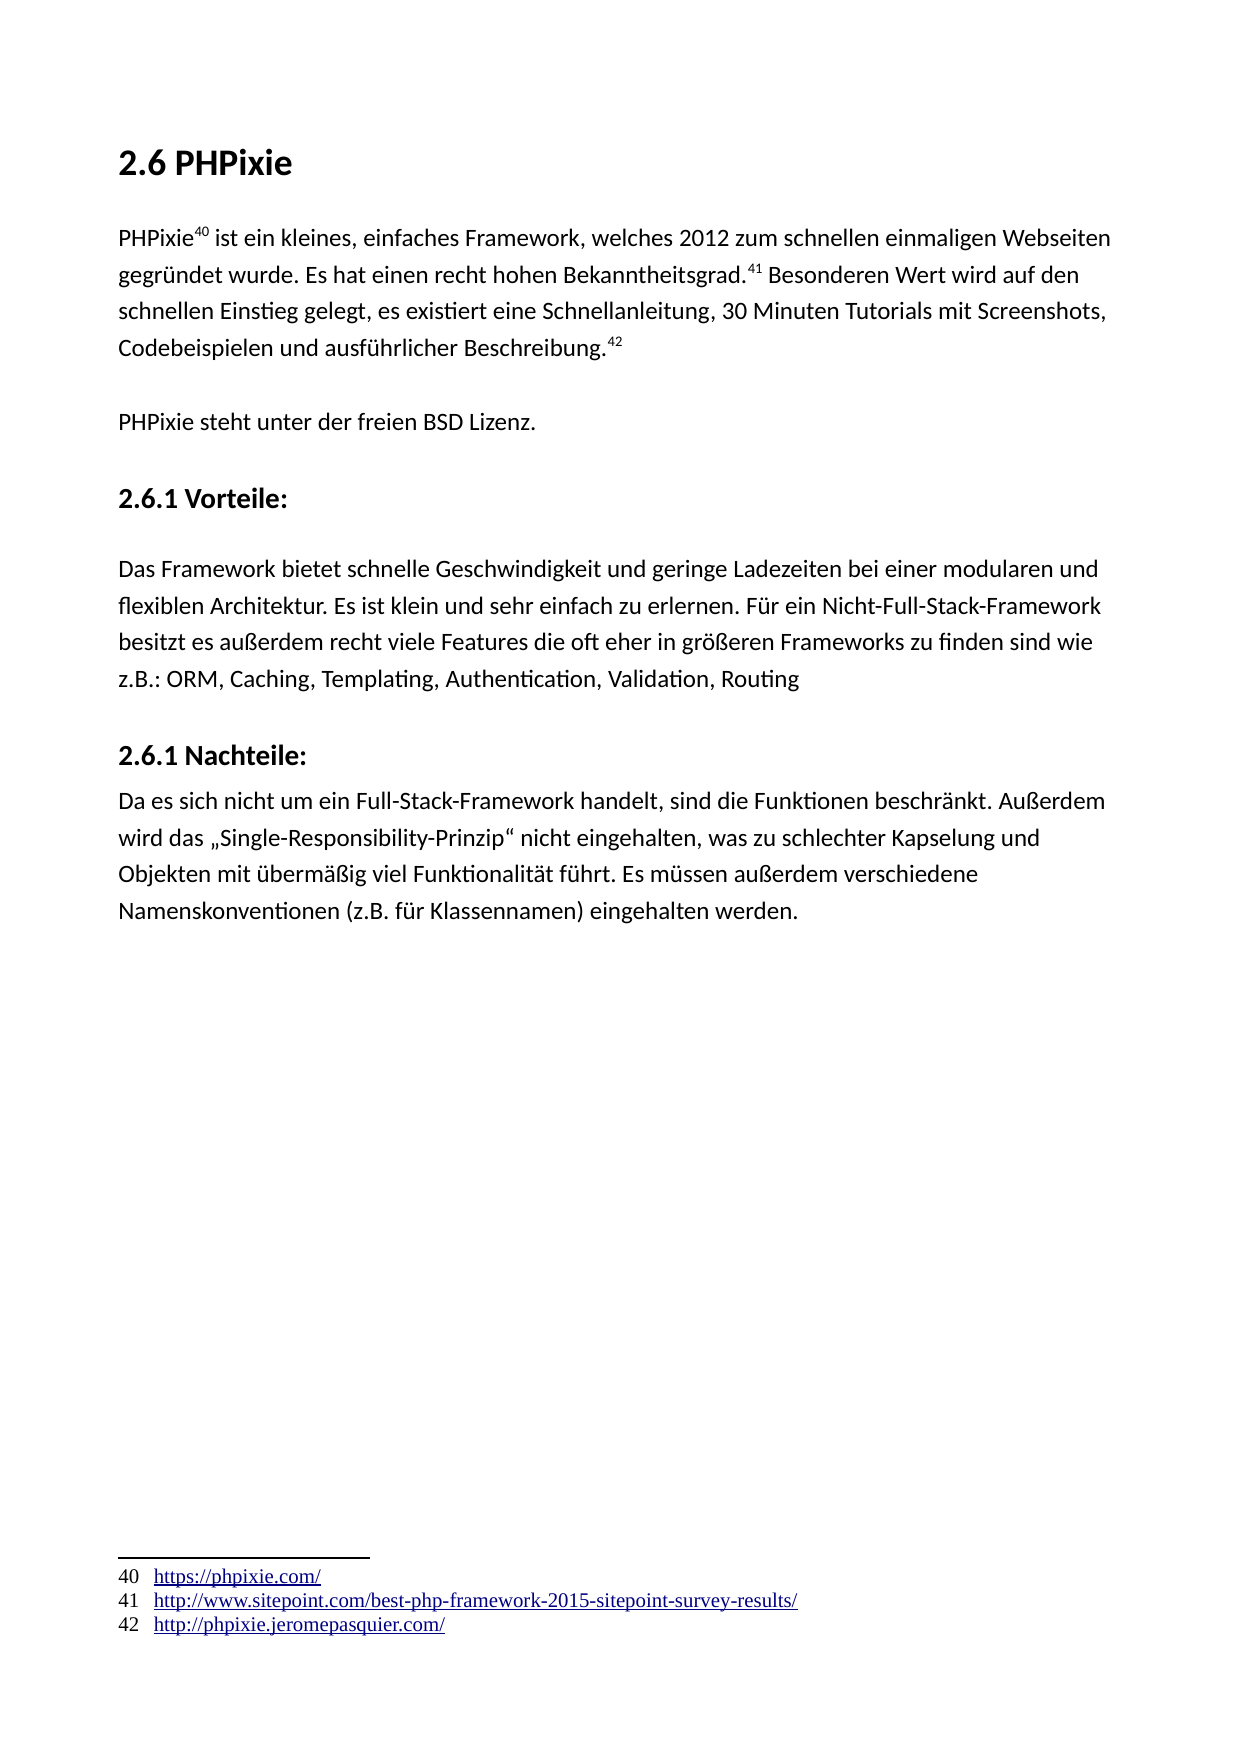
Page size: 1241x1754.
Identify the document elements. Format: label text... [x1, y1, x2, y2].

text PHPixie ist ein kleines, einfaches Framework, welches 2012 zum schnellen einmaligen Webseiten gegründet wurde. Es hat einen recht hohen Bekanntheitsgrad. Besonderen Wert wird auf den schnellen Einstieg gelegt, es existiert eine Schnellanleitung, 30 Minuten Tutorials mit Screenshots, Codebeispielen und ausführlicher Beschreibung. [118, 222, 1122, 362]
text PHPixie steht unter der freien BSD Lizenz. [118, 406, 1122, 437]
text Da es sich nicht um ein Full-Stack-Framework handelt, sind die Funktionen beschränkt. Außerdem wird das „Single-Responsibility-Prinzip“ nicht eingehalten, was zu schlechter Kapselung und Objekten mit übermäßig viel Funktionalität führt. Es müssen außerdem verschiedene Namenskonventionen (z.B. für Klassennamen) eingehalten werden. [118, 785, 1122, 925]
text https://phpixie.com/ [118, 1564, 1122, 1588]
subtitle 2.6.1 Vorteile: [118, 480, 1122, 516]
text http://phpixie.jeromepasquier.com/ [118, 1612, 1122, 1636]
text Das Framework bietet schnelle Geschwindigkeit und geringe Ladezeiten bei einer modularen und flexiblen Architektur. Es ist klein und sehr einfach zu erlernen. Für ein Nicht-Full-Stack-Framework besitzt es außerdem recht viele Features die oft eher in größeren Frameworks zu finden sind wie z.B.: ORM, Caching, Templating, Authentication, Validation, Routing [118, 553, 1122, 693]
subtitle 2.6 PHPixie [118, 139, 1122, 185]
subtitle 2.6.1 Nachteile: [118, 737, 1122, 773]
text http://www.sitepoint.com/best-php-framework-2015-sitepoint-survey-results/ [118, 1588, 1122, 1612]
